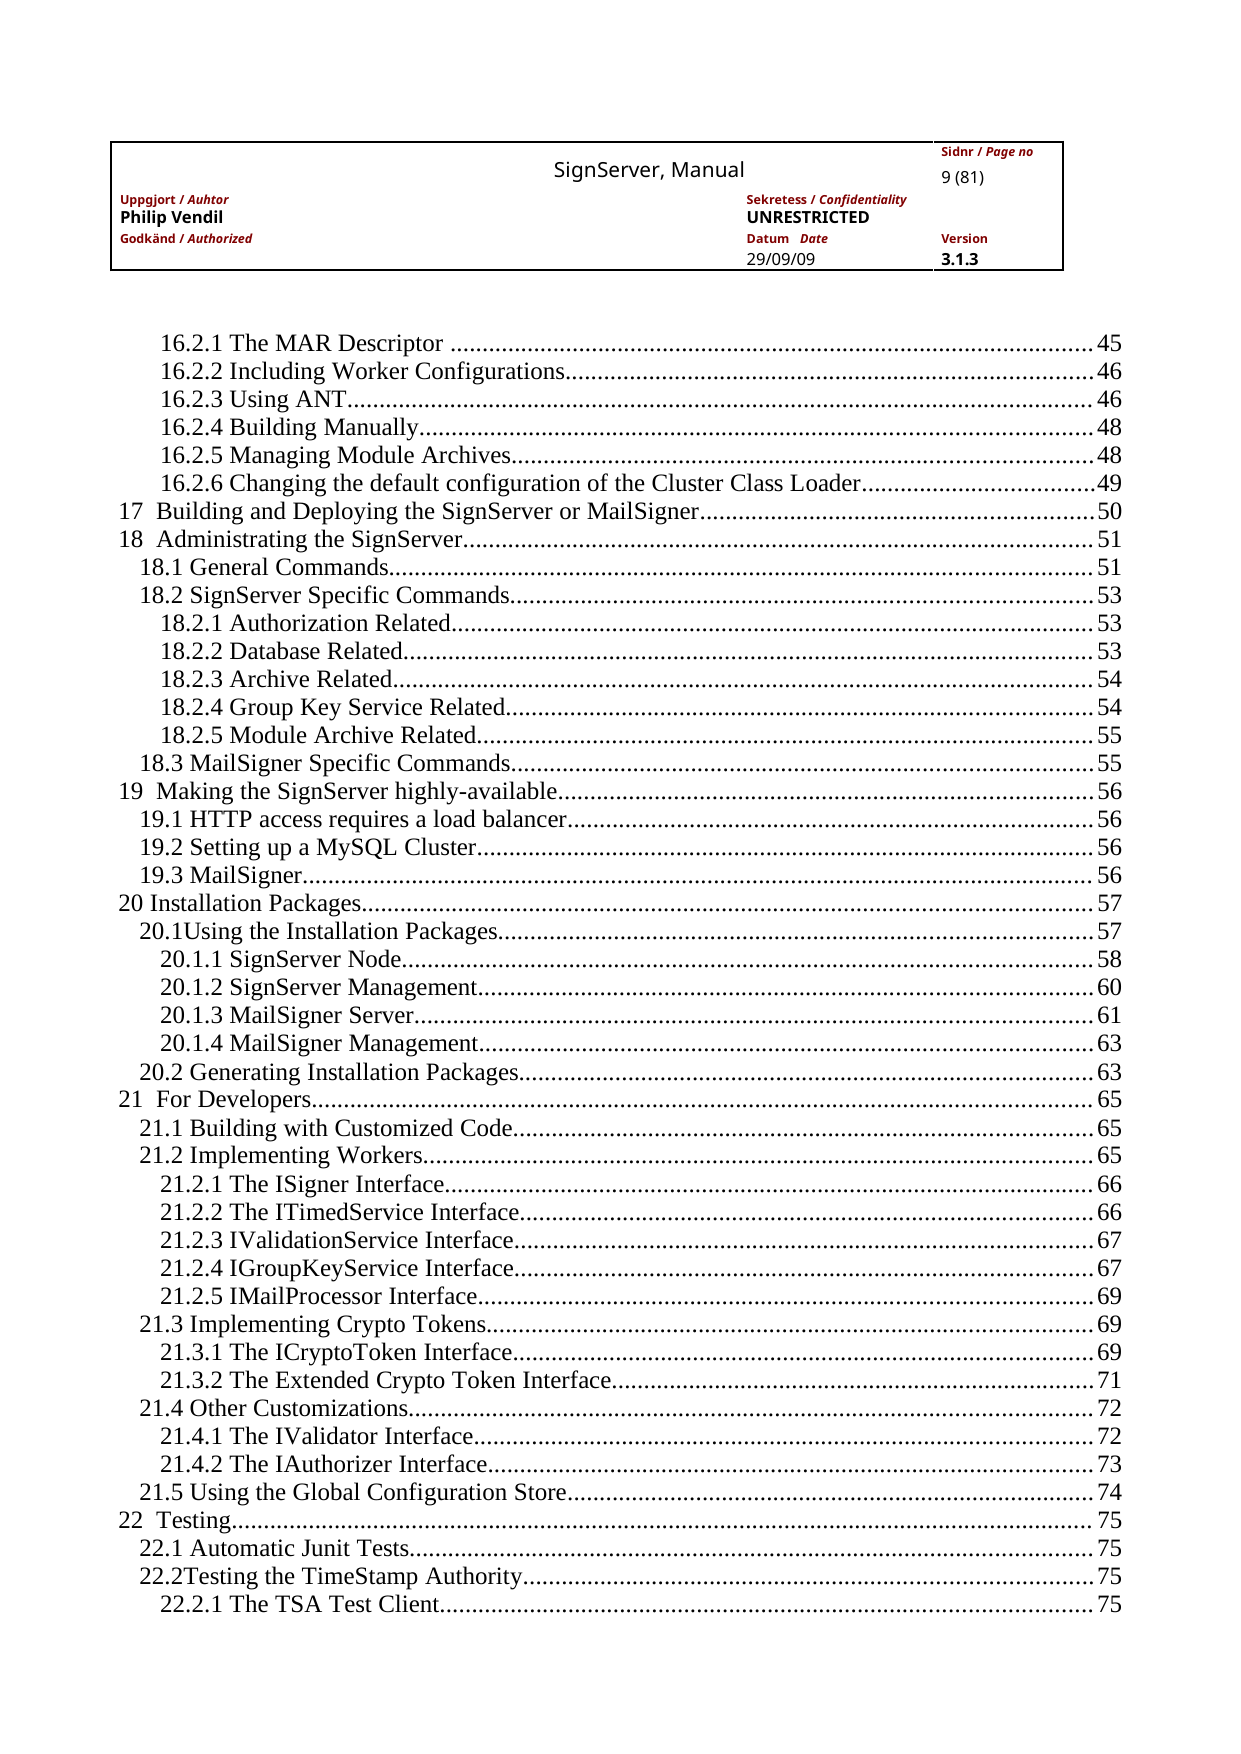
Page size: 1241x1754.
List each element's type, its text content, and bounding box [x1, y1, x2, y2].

text 21.2.2 The ITimedService Interface 66 [160, 1197, 1122, 1226]
text 21.1 Building with Customized Code 65 [139, 1113, 1122, 1141]
text 21.2 Implementing Workers 65 [139, 1141, 1122, 1169]
text 20.1.4 MailSigner Management 63 [160, 1029, 1122, 1057]
text 21.3.2 The Extended Crypto Token Interface 71 [160, 1366, 1122, 1394]
text 21 For Developers 65 [118, 1085, 1122, 1113]
text 21.2.5 IMailProcessor Interface 69 [160, 1282, 1122, 1309]
text 22.1 Automatic Junit Tests 75 [139, 1534, 1122, 1562]
text 22.2.1 The TSA Test Client 75 [160, 1590, 1122, 1618]
text 21.4 Other Customizations 72 [139, 1394, 1122, 1422]
text 20.1.2 SignServer Management 60 [160, 973, 1122, 1001]
text 18 Administrating the SignServer 51 [118, 525, 1122, 553]
text 18.2.4 Group Key Service Related 54 [160, 693, 1122, 721]
text 20 Installation Packages 57 [118, 889, 1122, 917]
text 21.5 Using the Global Configuration Store 74 [139, 1478, 1122, 1506]
text 19.2 Setting up a MySQL Cluster 56 [139, 833, 1122, 861]
text 20.1Using the Installation Packages 57 [139, 917, 1122, 945]
text 20.2 Generating Installation Packages 63 [139, 1057, 1122, 1085]
text 18.3 MailSigner Specific Commands 55 [139, 749, 1122, 777]
text 22 Testing 75 [118, 1506, 1122, 1534]
text 20.1.3 MailSigner Server 61 [160, 1001, 1122, 1029]
text 18.2.5 Module Archive Related 55 [160, 721, 1122, 749]
text 21.2.4 IGroupKeyService Interface 67 [160, 1253, 1122, 1282]
text 22.2Testing the TimeStamp Authority 75 [139, 1562, 1122, 1590]
text 19.1 HTTP access requires a load balancer 56 [139, 805, 1122, 833]
text 21.2.3 IValidationService Interface 67 [160, 1226, 1122, 1253]
text 21.3 Implementing Crypto Tokens 69 [139, 1309, 1122, 1338]
text 18.1 General Commands 51 [139, 553, 1122, 581]
text 16.2.2 Including Worker Configurations 46 [160, 357, 1122, 385]
text 19.3 MailSigner 56 [139, 861, 1122, 889]
text 20.1.1 SignServer Node 58 [160, 945, 1122, 973]
text 21.2.1 The ISigner Interface 66 [160, 1169, 1122, 1197]
text 18.2.3 Archive Related 54 [160, 665, 1122, 693]
text 21.4.1 The IValidator Interface 72 [160, 1422, 1122, 1450]
text 18.2.1 Authorization Related 53 [160, 609, 1122, 637]
text 18.2 SignServer Specific Commands 53 [139, 581, 1122, 609]
text 16.2.5 Managing Module Archives 48 [160, 441, 1122, 469]
text 21.4.2 The IAuthorizer Interface 73 [160, 1450, 1122, 1478]
text 16.2.4 Building Manually 48 [160, 413, 1122, 441]
text 16.2.1 The MAR Descriptor 45 [160, 329, 1122, 357]
text 19 Making the SignServer highly-available 56 [118, 777, 1122, 805]
text 18.2.2 Database Related 53 [160, 637, 1122, 665]
text 16.2.6 Changing the default configuration of the Cluster Class Loader 49 [160, 469, 1122, 497]
text 16.2.3 Using ANT 46 [160, 385, 1122, 413]
text 21.3.1 The ICryptoToken Interface 69 [160, 1338, 1122, 1366]
text 17 Building and Deploying the SignServer or MailSigner 50 [118, 497, 1122, 525]
